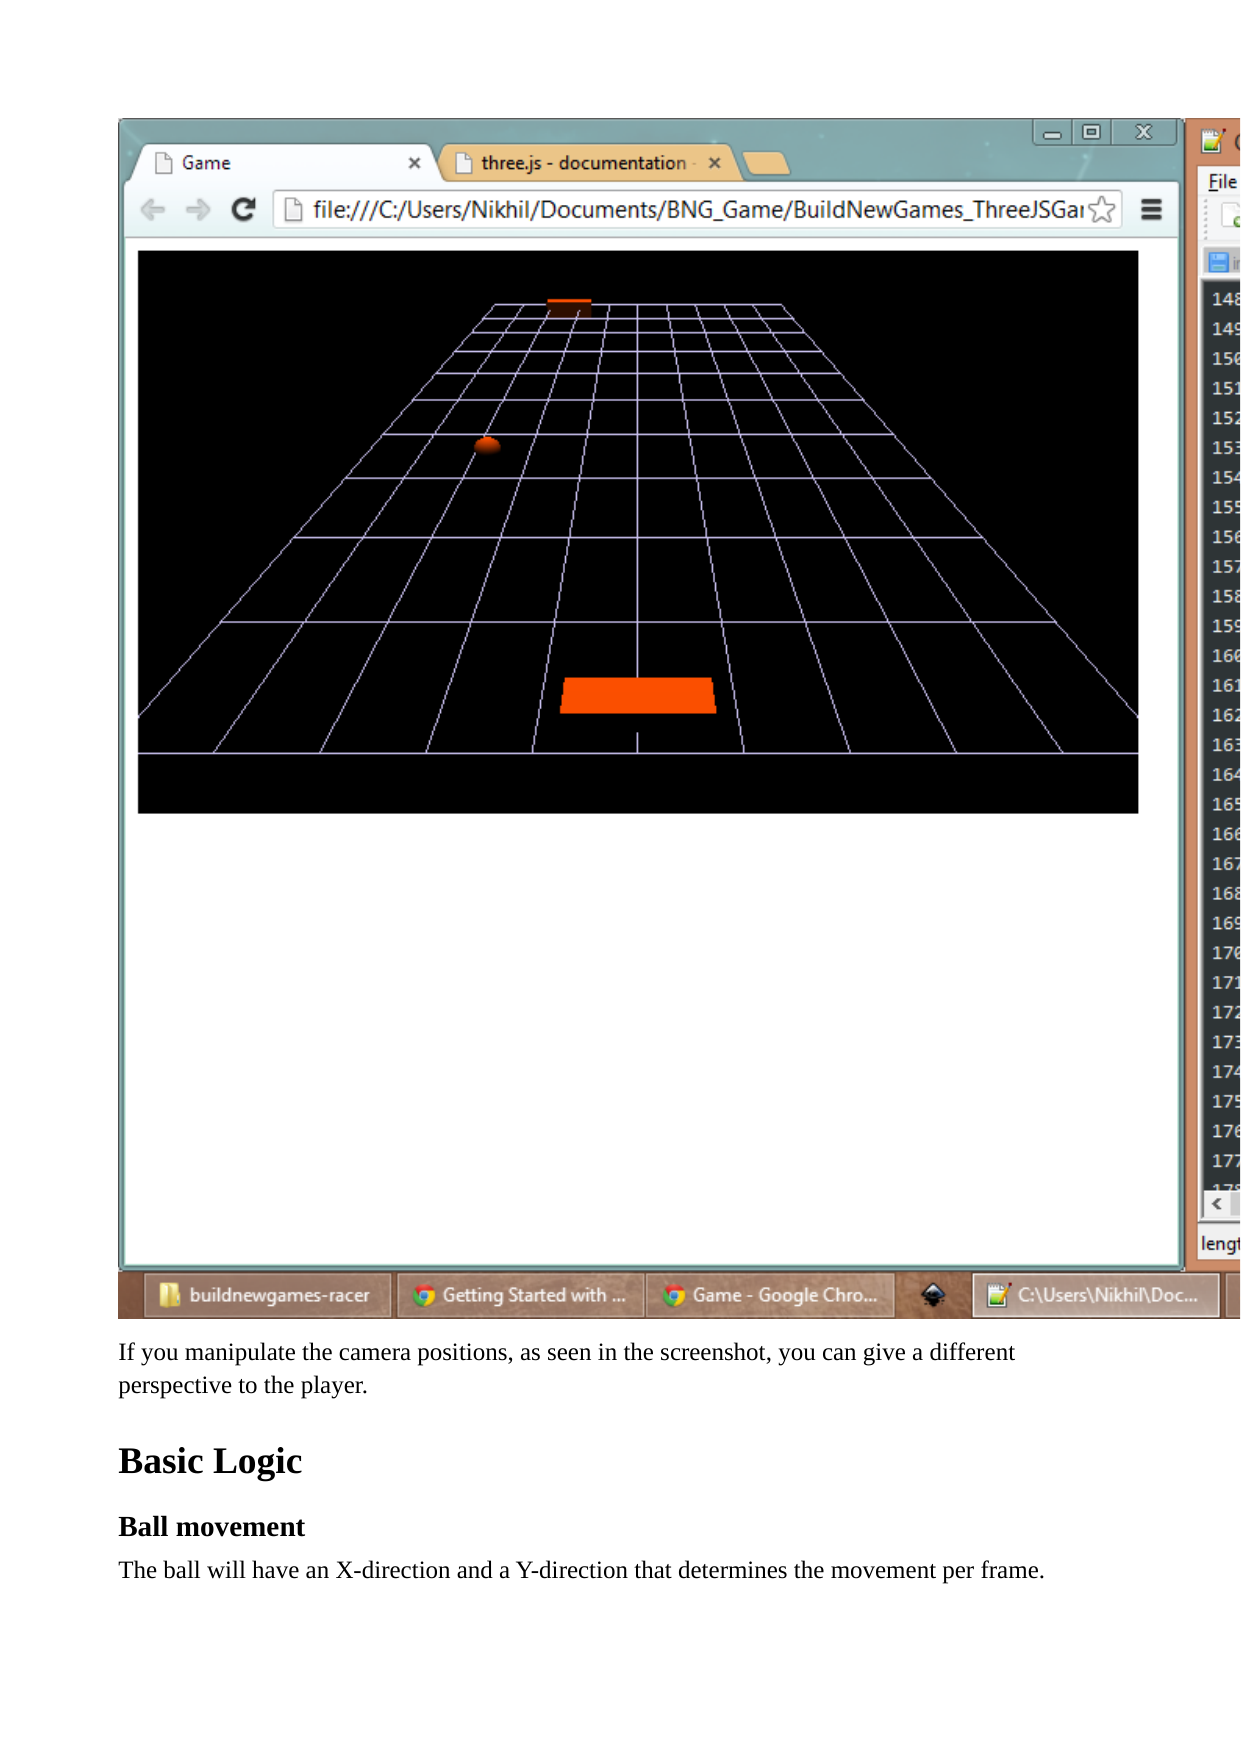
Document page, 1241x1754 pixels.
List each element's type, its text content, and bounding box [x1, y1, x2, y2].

picture [118, 118, 1241, 1319]
subtitle Basic Logic [118, 1438, 1122, 1482]
text The ball will have an X-direction and a Y-direction that determines the movement per frame. [118, 1555, 1122, 1583]
text If you manipulate the camera positions, as seen in the screenshot, you can give a different perspective to the player. [118, 1337, 1122, 1399]
subtitle Ball movement [118, 1509, 1122, 1542]
